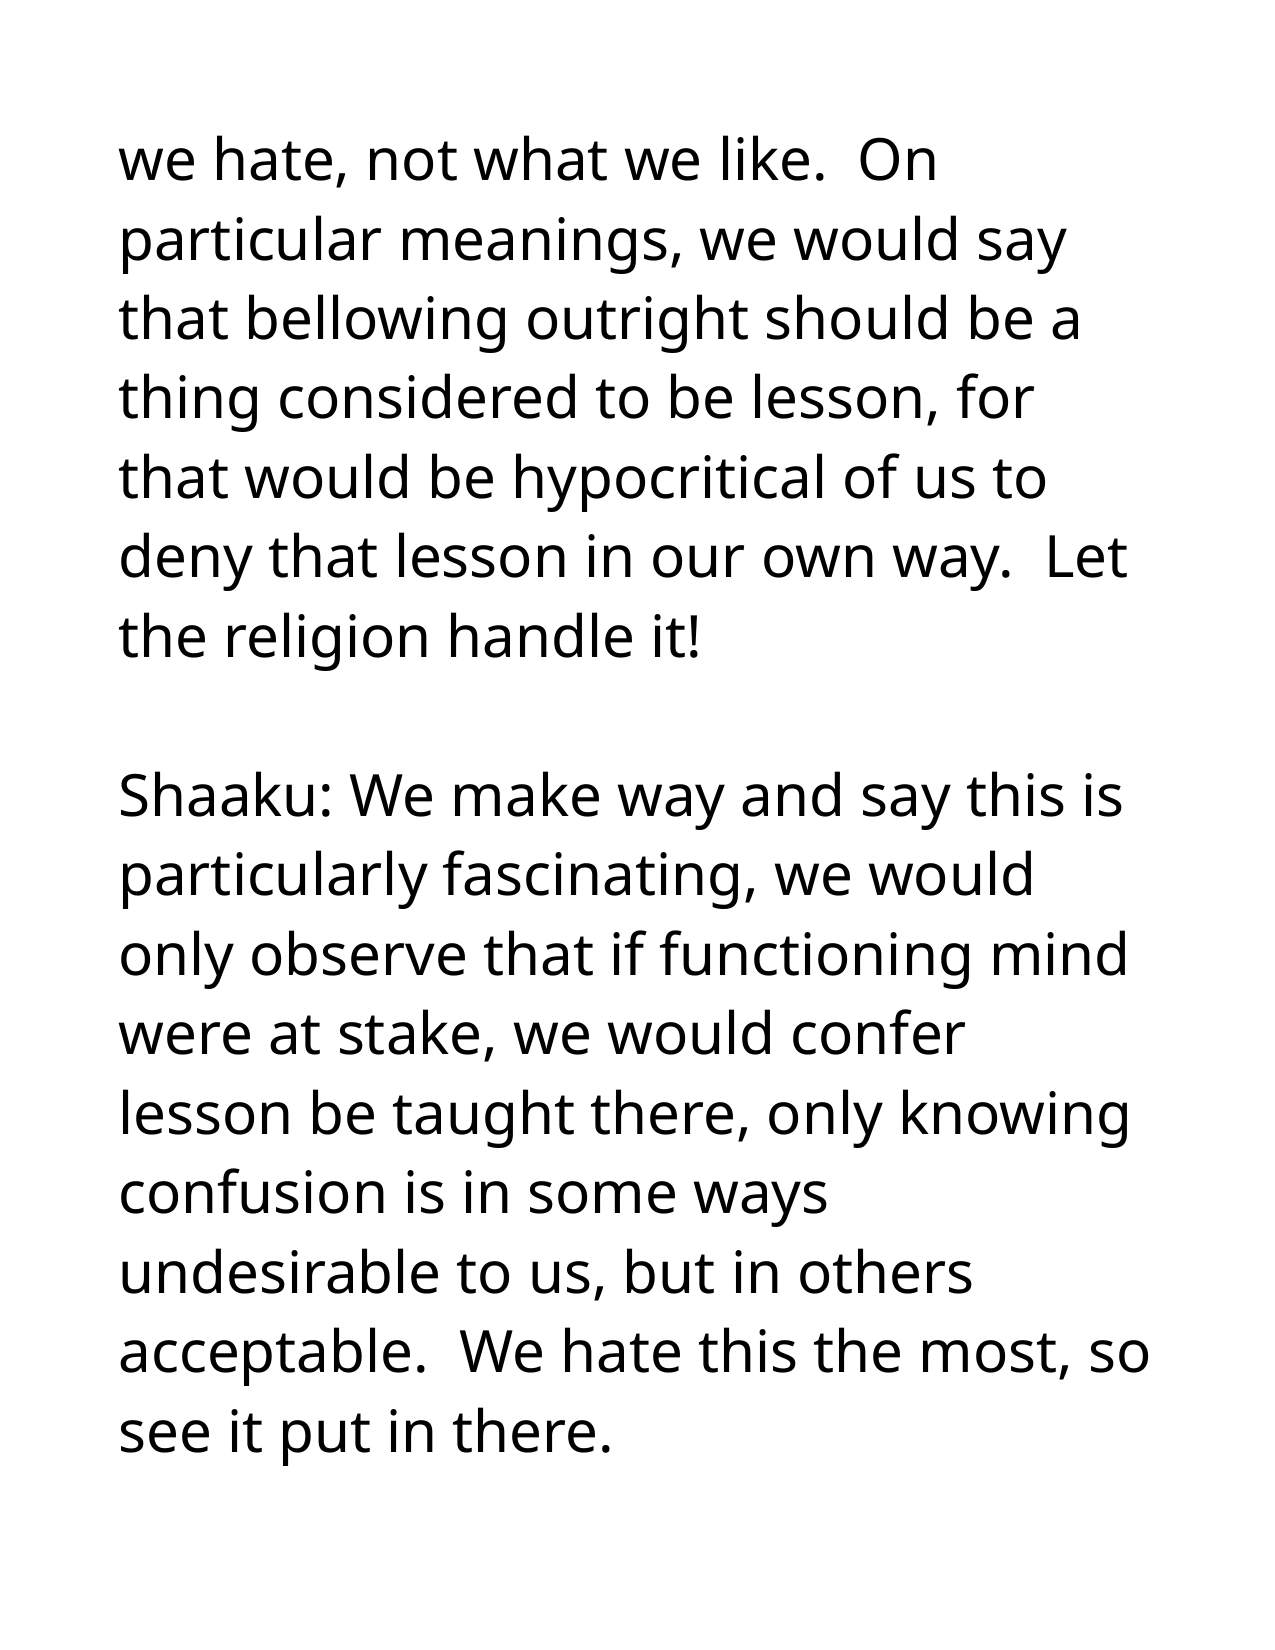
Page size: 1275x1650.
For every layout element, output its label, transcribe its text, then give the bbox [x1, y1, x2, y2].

text we hate, not what we like. On particular meanings, we would say that bellowing outright should be a thing considered to be lesson, for that would be hypocritical of us to deny that lesson in our own way. Let the religion handle it! [118, 118, 1157, 674]
text Shaaku: We make way and say this is particularly fascinating, we would only observe that if functioning mind were at stake, we would confer lesson be taught there, only knowing confusion is in some ways undesirable to us, but in others acceptable. We hate this the most, so see it put in there. [118, 754, 1157, 1469]
